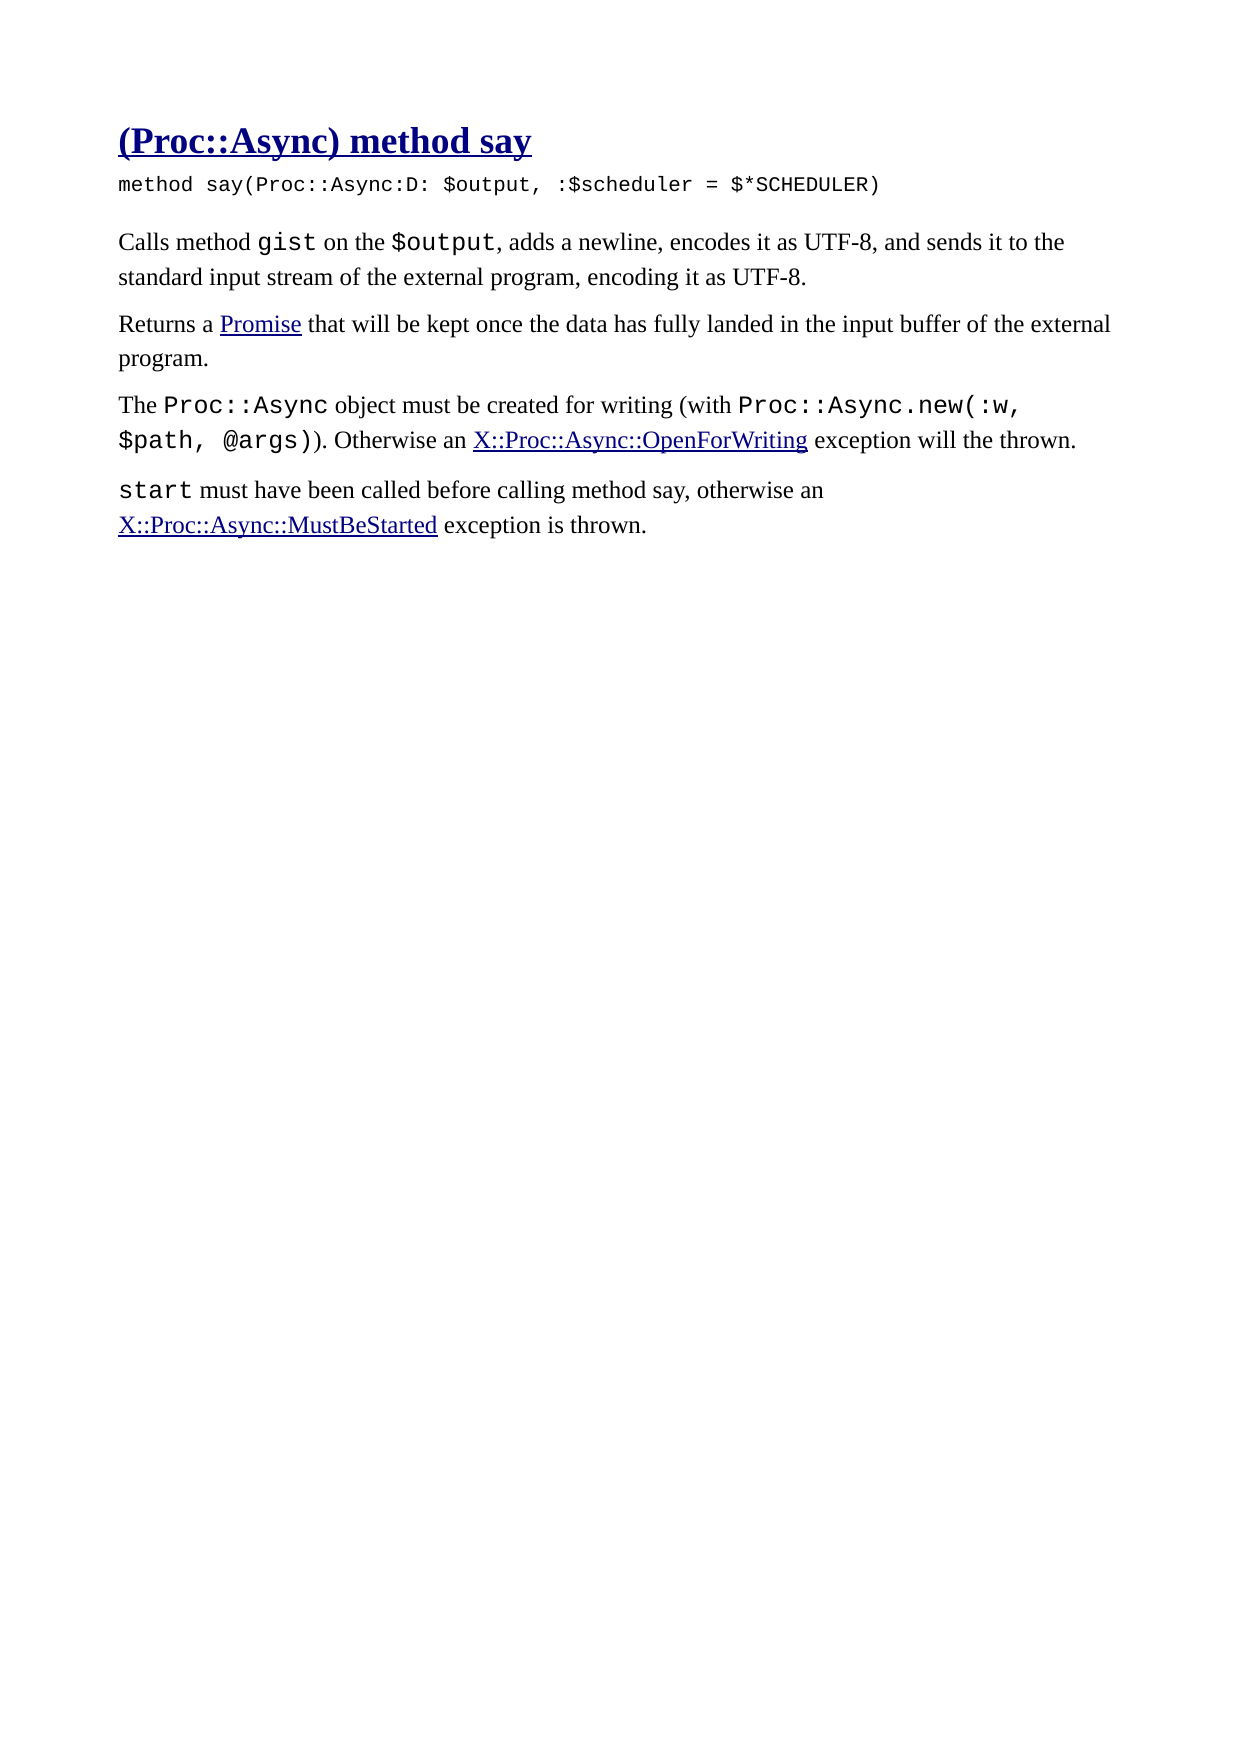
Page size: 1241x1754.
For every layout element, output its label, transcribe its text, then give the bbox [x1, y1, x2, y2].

text Calls method gist on the $output, adds a newline, encodes it as UTF-8, and sends it to the standard input stream of the external program, encoding it as UTF-8. [118, 227, 1122, 291]
text start must have been called before calling method say, otherwise an X::Proc::Async::MustBeStarted exception is thrown. [118, 475, 1122, 539]
text Returns a Promise that will be kept once the data has fully landed in the input buffer of the external program. [118, 309, 1122, 371]
text method say(Proc::Async:D: $output, :$scheduler = $*SCHEDULER) [118, 174, 1122, 197]
text The Proc::Async object must be created for writing (with Proc::Async.new(:w, $path, @args)). Otherwise an X::Proc::Async::OpenForWriting exception will the thrown. [118, 390, 1122, 456]
subtitle (Proc::Async) method say [118, 118, 1122, 161]
